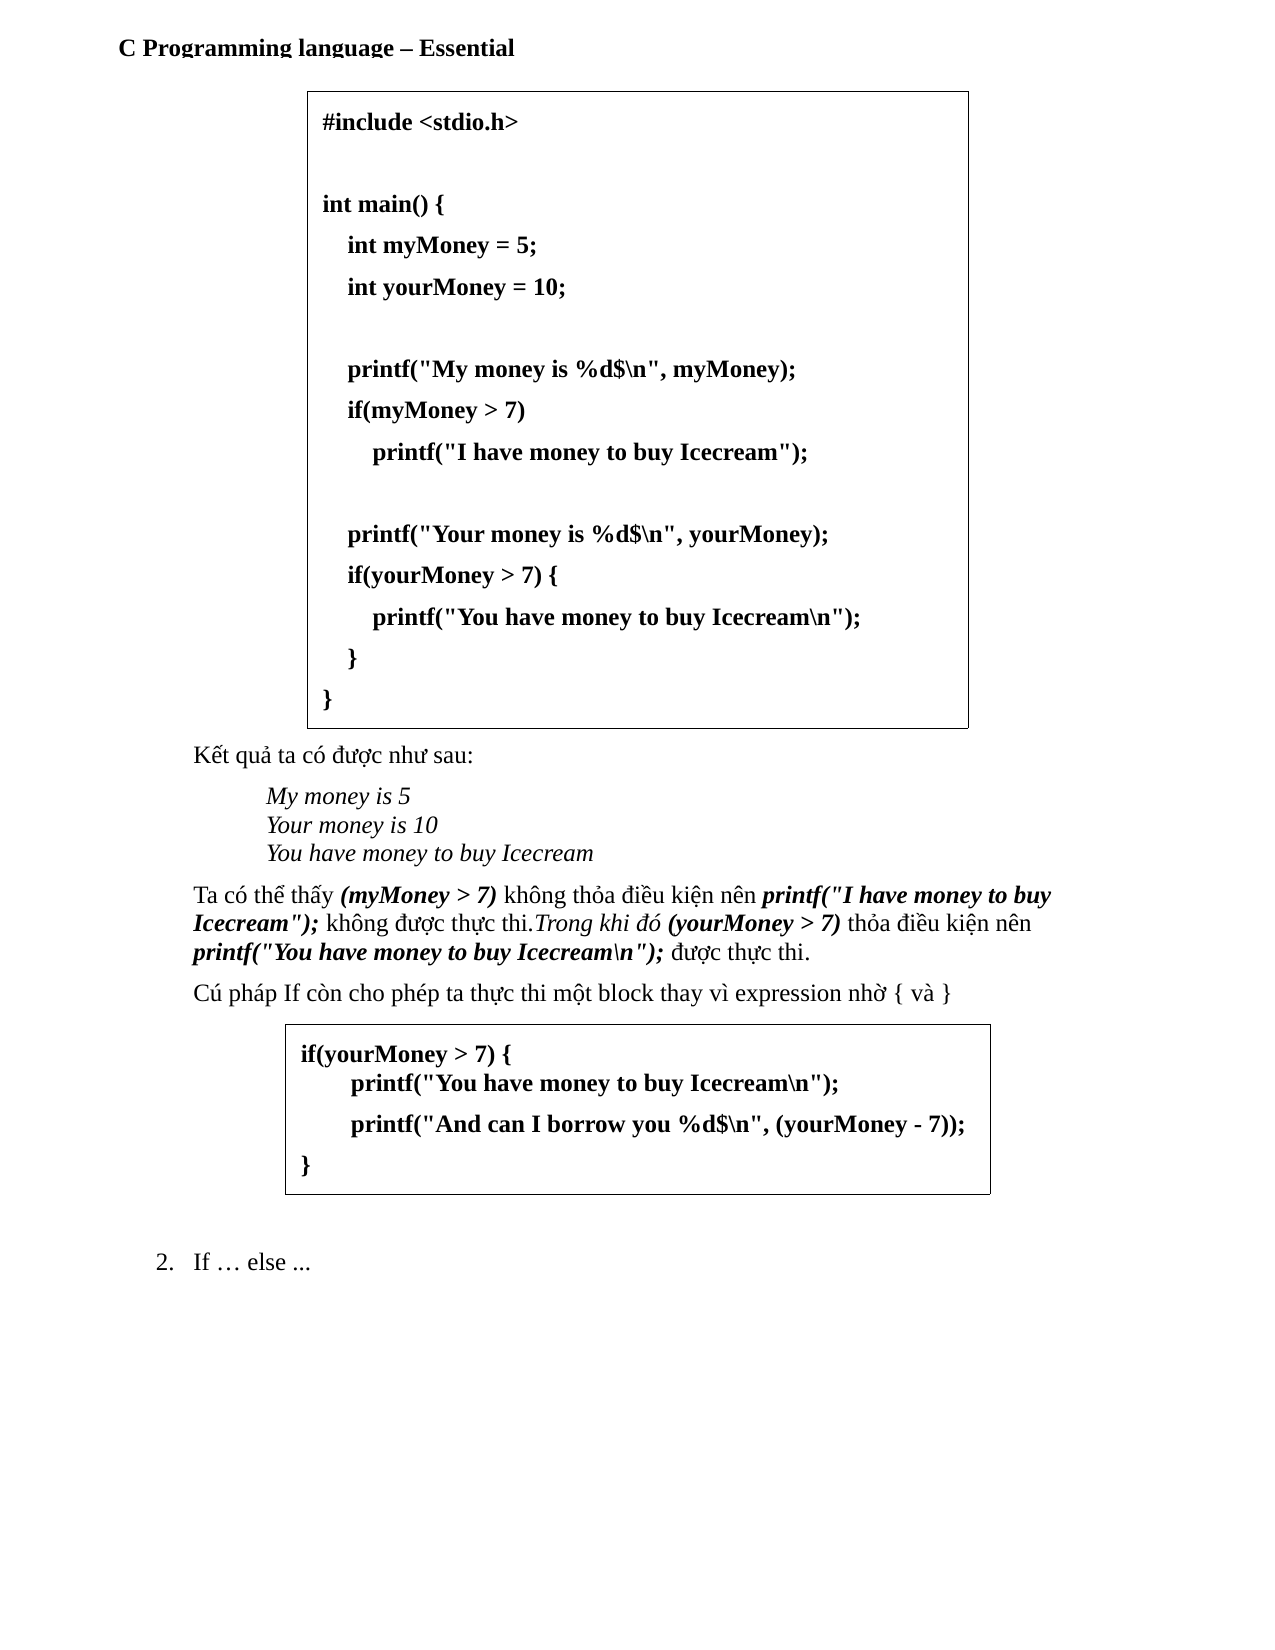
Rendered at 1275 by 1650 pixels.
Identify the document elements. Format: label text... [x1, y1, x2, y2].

list } [322, 684, 953, 713]
list printf("And can I borrow you %d$\n", (yourMoney - 7)); [301, 1109, 974, 1138]
list If … else ... [156, 1247, 1157, 1276]
list printf("You have money to buy Icecream\n"); [322, 602, 953, 630]
list printf("You have money to buy Icecream\n"); [301, 1068, 974, 1096]
list printf("Your money is %d$\n", yourMoney); [322, 519, 953, 548]
list } [322, 643, 953, 672]
list if(myMoney > 7) [322, 395, 953, 424]
list My money is 5 Your money is 10 You have money to buy Icecream [228, 781, 1157, 867]
list Cú pháp If còn cho phép ta thực thi một block thay vì expression nhờ { và } [156, 978, 1157, 1007]
list int main() { [322, 189, 953, 218]
list printf("I have money to buy Icecream"); [322, 437, 953, 465]
list int myMoney = 5; [322, 230, 953, 259]
list int yourMoney = 10; [322, 272, 953, 300]
list if(yourMoney > 7) { [322, 560, 953, 589]
list Ta có thể thấy (myMoney > 7) không thỏa điều kiện nên printf("I have money to buy Icecream"); không được thực thi.Trong khi đó (yourMoney > 7) thỏa điều kiện nên printf("You have money to buy Icecream\n"); được thực thi. [156, 880, 1157, 966]
list } [301, 1150, 974, 1179]
list #include <stdio.h> [322, 107, 953, 135]
list if(yourMoney > 7) { [301, 1039, 974, 1068]
list printf("My money is %d$\n", myMoney); [322, 354, 953, 383]
list Kết quả ta có được như sau: [156, 87, 1157, 768]
